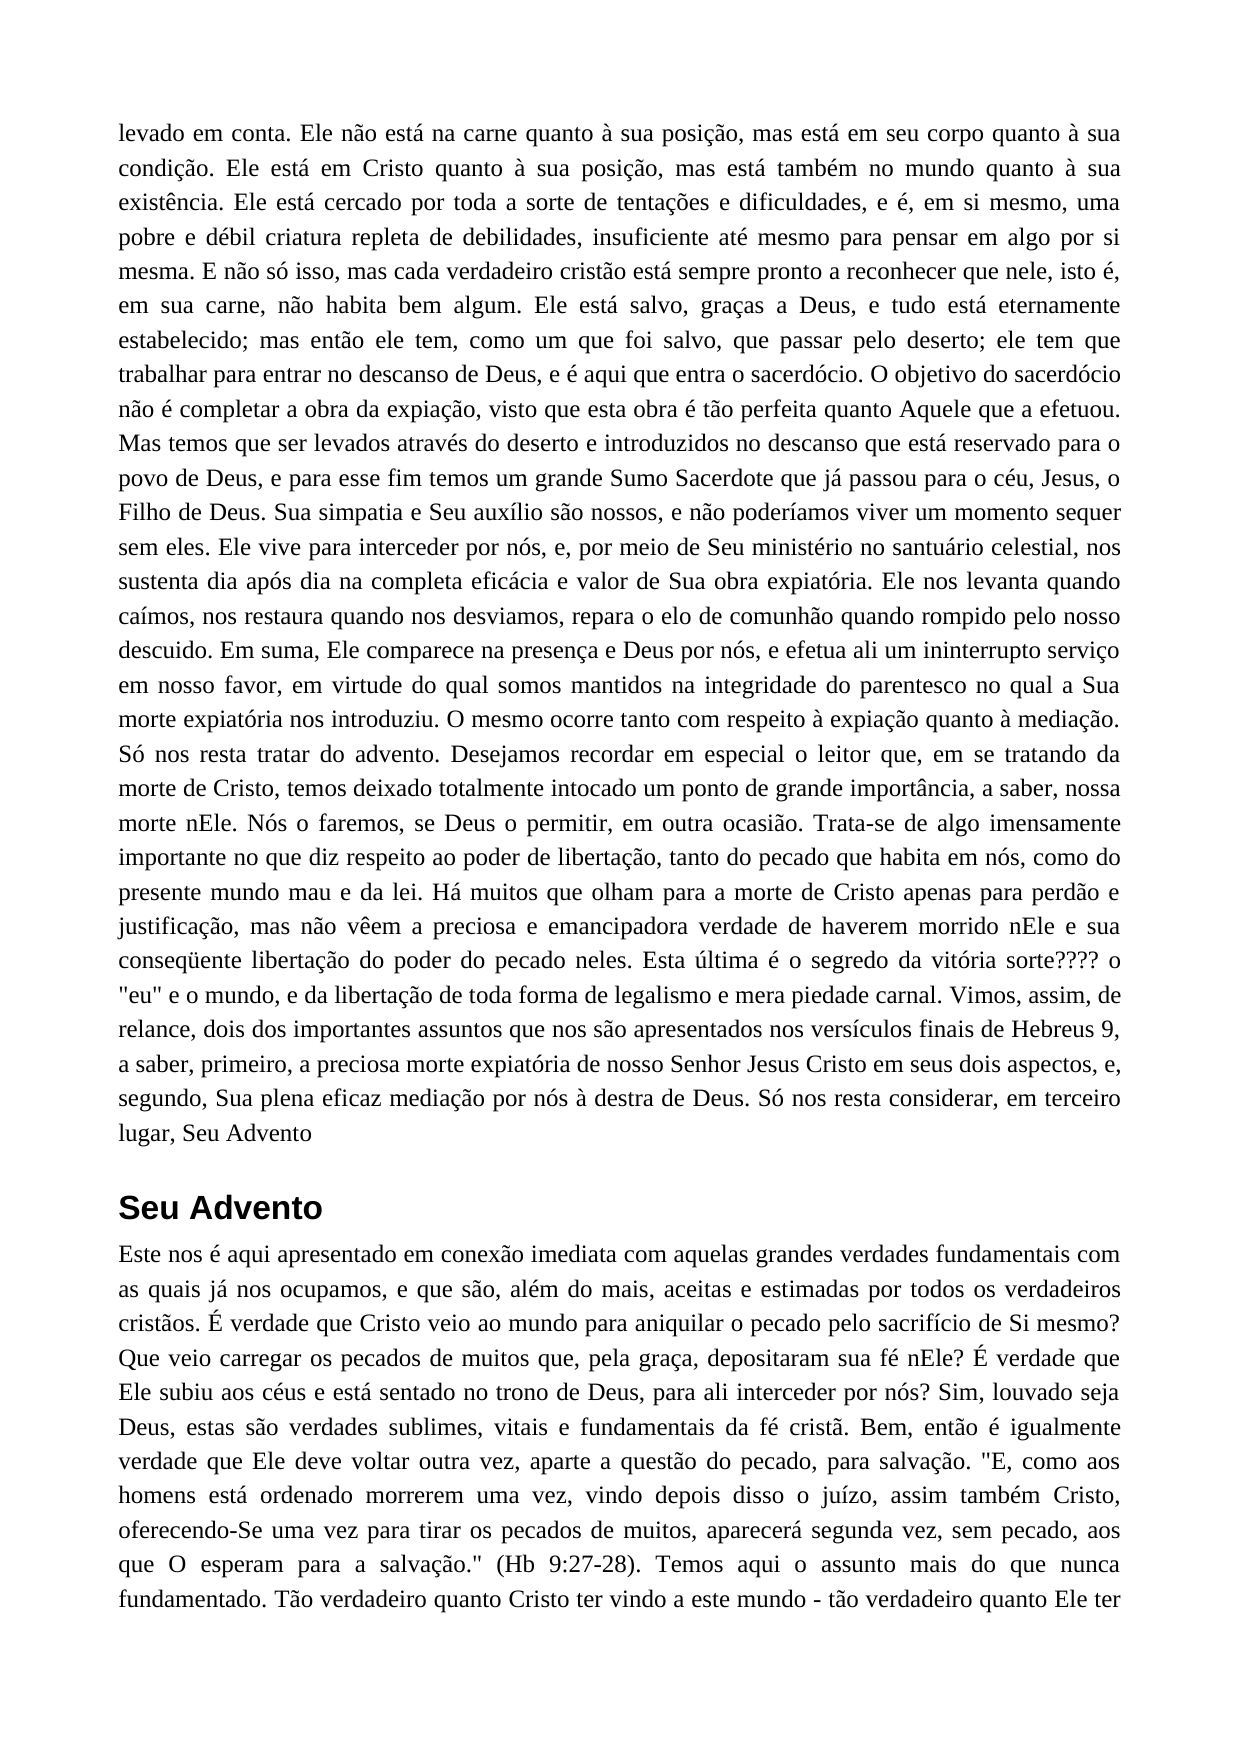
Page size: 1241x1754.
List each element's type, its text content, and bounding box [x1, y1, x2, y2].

text levado em conta. Ele não está na carne quanto à sua posição, mas está em seu corpo quanto à sua condição. Ele está em Cristo quanto à sua posição, mas está também no mundo quanto à sua existência. Ele está cercado por toda a sorte de tentações e dificuldades, e é, em si mesmo, uma pobre e débil criatura repleta de debilidades, insuficiente até mesmo para pensar em algo por si mesma. E não só isso, mas cada verdadeiro cristão está sempre pronto a reconhecer que nele, isto é, em sua carne, não habita bem algum. Ele está salvo, graças a Deus, e tudo está eternamente estabelecido; mas então ele tem, como um que foi salvo, que passar pelo deserto; ele tem que trabalhar para entrar no descanso de Deus, e é aqui que entra o sacerdócio. O objetivo do sacerdócio não é completar a obra da expiação, visto que esta obra é tão perfeita quanto Aquele que a efetuou. Mas temos que ser levados através do deserto e introduzidos no descanso que está reservado para o povo de Deus, e para esse fim temos um grande Sumo Sacerdote que já passou para o céu, Jesus, o Filho de Deus. Sua simpatia e Seu auxílio são nossos, e não poderíamos viver um momento sequer sem eles. Ele vive para interceder por nós, e, por meio de Seu ministério no santuário celestial, nos sustenta dia após dia na completa eficácia e valor de Sua obra expiatória. Ele nos levanta quando caímos, nos restaura quando nos desviamos, repara o elo de comunhão quando rompido pelo nosso descuido. Em suma, Ele comparece na presença e Deus por nós, e efetua ali um ininterrupto serviço em nosso favor, em virtude do qual somos mantidos na integridade do parentesco no qual a Sua morte expiatória nos introduziu. O mesmo ocorre tanto com respeito à expiação quanto à mediação. Só nos resta tratar do advento. Desejamos recordar em especial o leitor que, em se tratando da morte de Cristo, temos deixado totalmente intocado um ponto de grande importância, a saber, nossa morte nEle. Nós o faremos, se Deus o permitir, em outra ocasião. Trata-se de algo imensamente importante no que diz respeito ao poder de libertação, tanto do pecado que habita em nós, como do presente mundo mau e da lei. Há muitos que olham para a morte de Cristo apenas para perdão e justificação, mas não vêem a preciosa e emancipadora verdade de haverem morrido nEle e sua conseqüente libertação do poder do pecado neles. Esta última é o segredo da vitória sorte???? o "eu" e o mundo, e da libertação de toda forma de legalismo e mera piedade carnal. Vimos, assim, de relance, dois dos importantes assuntos que nos são apresentados nos versículos finais de Hebreus 9, a saber, primeiro, a preciosa morte expiatória de nosso Senhor Jesus Cristo em seus dois aspectos, e, segundo, Sua plena eficaz mediação por nós à destra de Deus. Só nos resta considerar, em terceiro lugar, Seu Advento [118, 118, 1122, 1147]
subtitle Seu Advento [118, 1188, 1122, 1227]
text Este nos é aqui apresentado em conexão imediata com aquelas grandes verdades fundamentais com as quais já nos ocupamos, e que são, além do mais, aceitas e estimadas por todos os verdadeiros cristãos. É verdade que Cristo veio ao mundo para aniquilar o pecado pelo sacrifício de Si mesmo? Que veio carregar os pecados de muitos que, pela graça, depositaram sua fé nEle? É verdade que Ele subiu aos céus e está sentado no trono de Deus, para ali interceder por nós? Sim, louvado seja Deus, estas são verdades sublimes, vitais e fundamentais da fé cristã. Bem, então é igualmente verdade que Ele deve voltar outra vez, aparte a questão do pecado, para salvação. "E, como aos homens está ordenado morrerem uma vez, vindo depois disso o juízo, assim também Cristo, oferecendo-Se uma vez para tirar os pecados de muitos, aparecerá segunda vez, sem pecado, aos que O esperam para a salvação." (Hb 9:27-28). Temos aqui o assunto mais do que nunca fundamentado. Tão verdadeiro quanto Cristo ter vindo a este mundo - tão verdadeiro quanto Ele ter [118, 1239, 1122, 1613]
